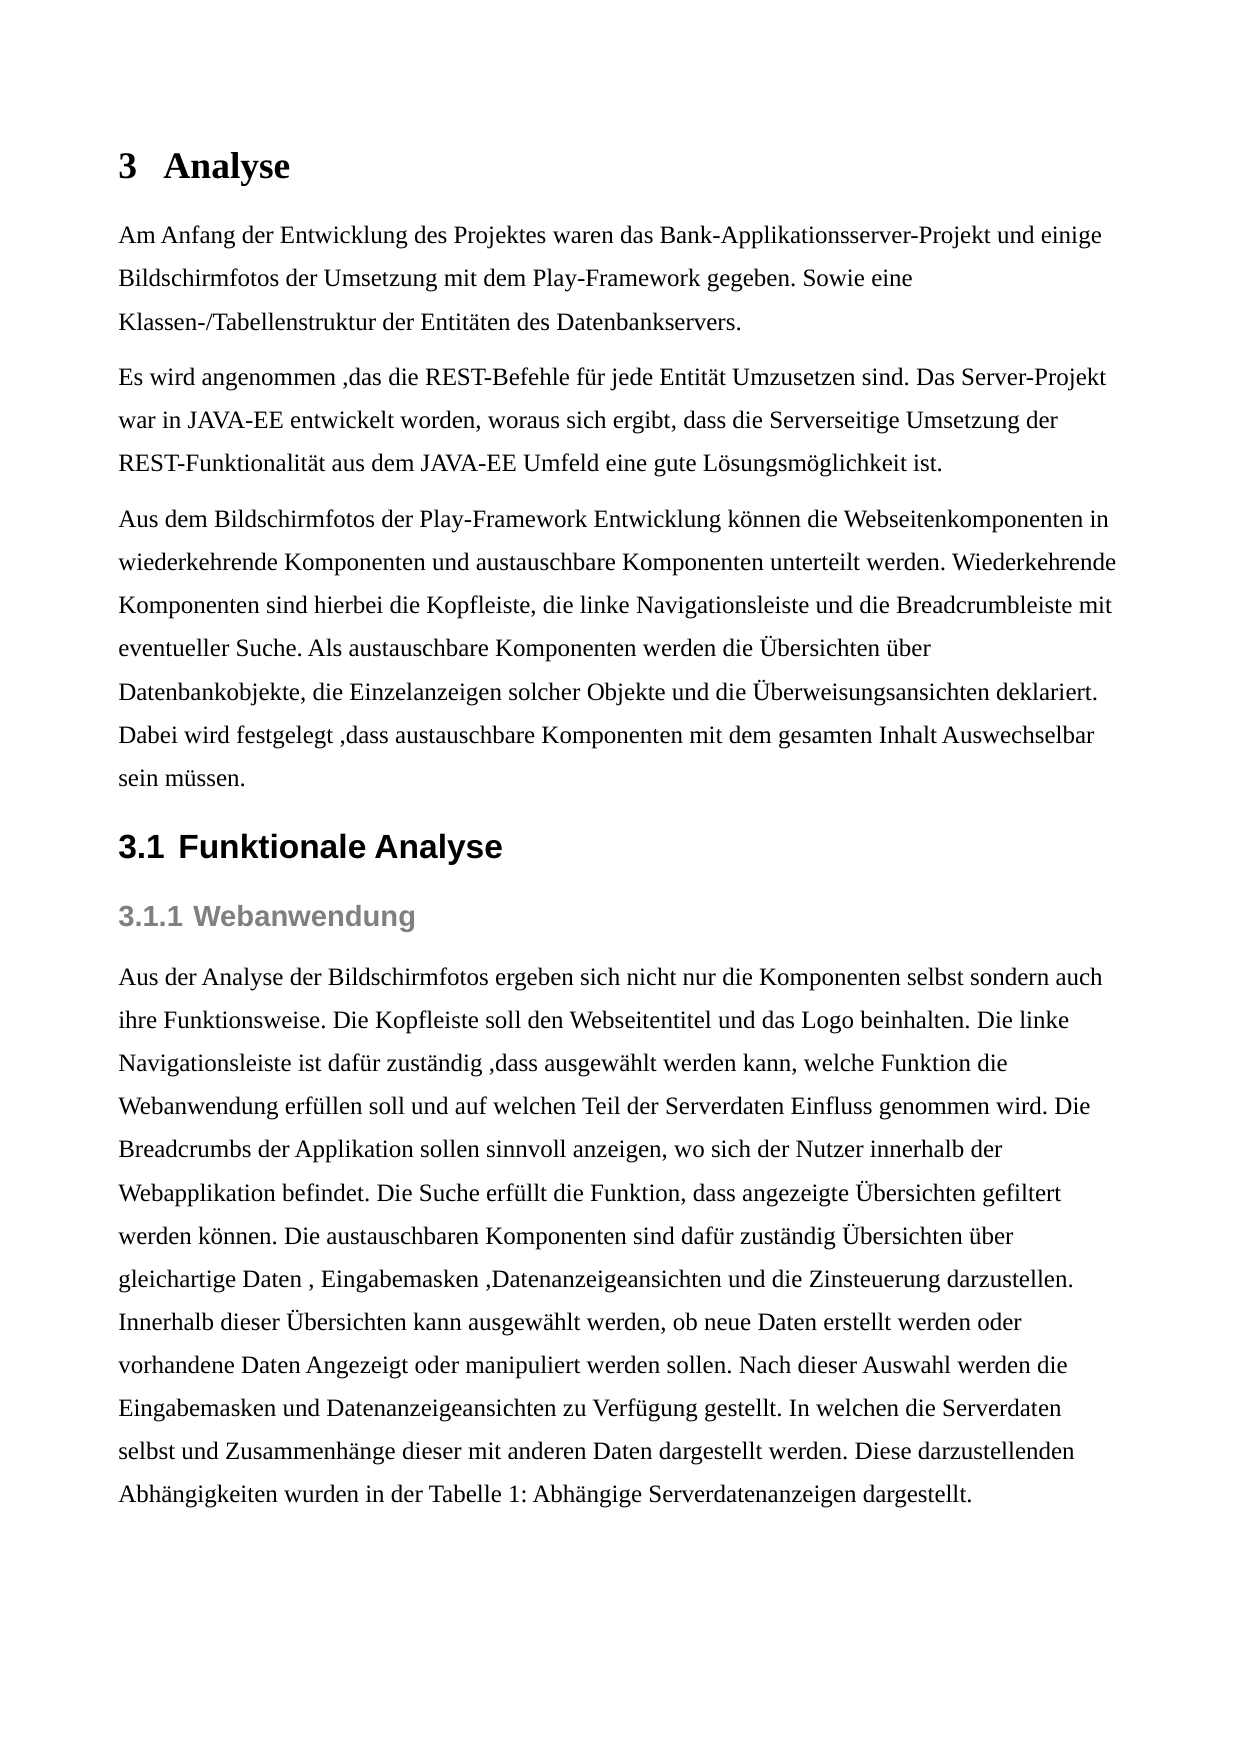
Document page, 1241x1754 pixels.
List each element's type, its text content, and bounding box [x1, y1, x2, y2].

text Aus dem Bildschirmfotos der Play-Framework Entwicklung können die Webseitenkomponenten in wiederkehrende Komponenten und austauschbare Komponenten unterteilt werden. Wiederkehrende Komponenten sind hierbei die Kopfleiste, die linke Navigationsleiste und die Breadcrumbleiste mit eventueller Suche. Als austauschbare Komponenten werden die Übersichten über Datenbankobjekte, die Einzelanzeigen solcher Objekte und die Überweisungsansichten deklariert. Dabei wird festgelegt ,dass austauschbare Komponenten mit dem gesamten Inhalt Auswechselbar sein müssen. [118, 504, 1122, 792]
subtitle Analyse [118, 143, 1122, 186]
text Es wird angenommen ,das die REST-Befehle für jede Entität Umzusetzen sind. Das Server-Projekt war in JAVA-EE entwickelt worden, woraus sich ergibt, dass die Serverseitige Umsetzung der REST-Funktionalität aus dem JAVA-EE Umfeld eine gute Lösungsmöglichkeit ist. [118, 362, 1122, 477]
text Am Anfang der Entwicklung des Projektes waren das Bank-Applikationsserver-Projekt und einige Bildschirmfotos der Umsetzung mit dem Play-Framework gegeben. Sowie eine Klassen-/Tabellenstruktur der Entitäten des Datenbankservers. [118, 220, 1122, 335]
text Aus der Analyse der Bildschirmfotos ergeben sich nicht nur die Komponenten selbst sondern auch ihre Funktionsweise. Die Kopfleiste soll den Webseitentitel und das Logo beinhalten. Die linke Navigationsleiste ist dafür zuständig ,dass ausgewählt werden kann, welche Funktion die Webanwendung erfüllen soll und auf welchen Teil der Serverdaten Einfluss genommen wird. Die Breadcrumbs der Applikation sollen sinnvoll anzeigen, wo sich der Nutzer innerhalb der Webapplikation befindet. Die Suche erfüllt die Funktion, dass angezeigte Übersichten gefiltert werden können. Die austauschbaren Komponenten sind dafür zuständig Übersichten über gleichartige Daten , Eingabemasken ,Datenanzeigeansichten und die Zinsteuerung darzustellen. Innerhalb dieser Übersichten kann ausgewählt werden, ob neue Daten erstellt werden oder vorhandene Daten Angezeigt oder manipuliert werden sollen. Nach dieser Auswahl werden die Eingabemasken und Datenanzeigeansichten zu Verfügung gestellt. In welchen die Serverdaten selbst und Zusammenhänge dieser mit anderen Daten dargestellt werden. Diese darzustellenden Abhängigkeiten wurden in der Tabelle 1: Abhängige Serverdatenanzeigen dargestellt. [118, 962, 1122, 1508]
subtitle Funktionale Analyse [118, 827, 1122, 865]
subtitle Webanwendung [118, 899, 1122, 933]
